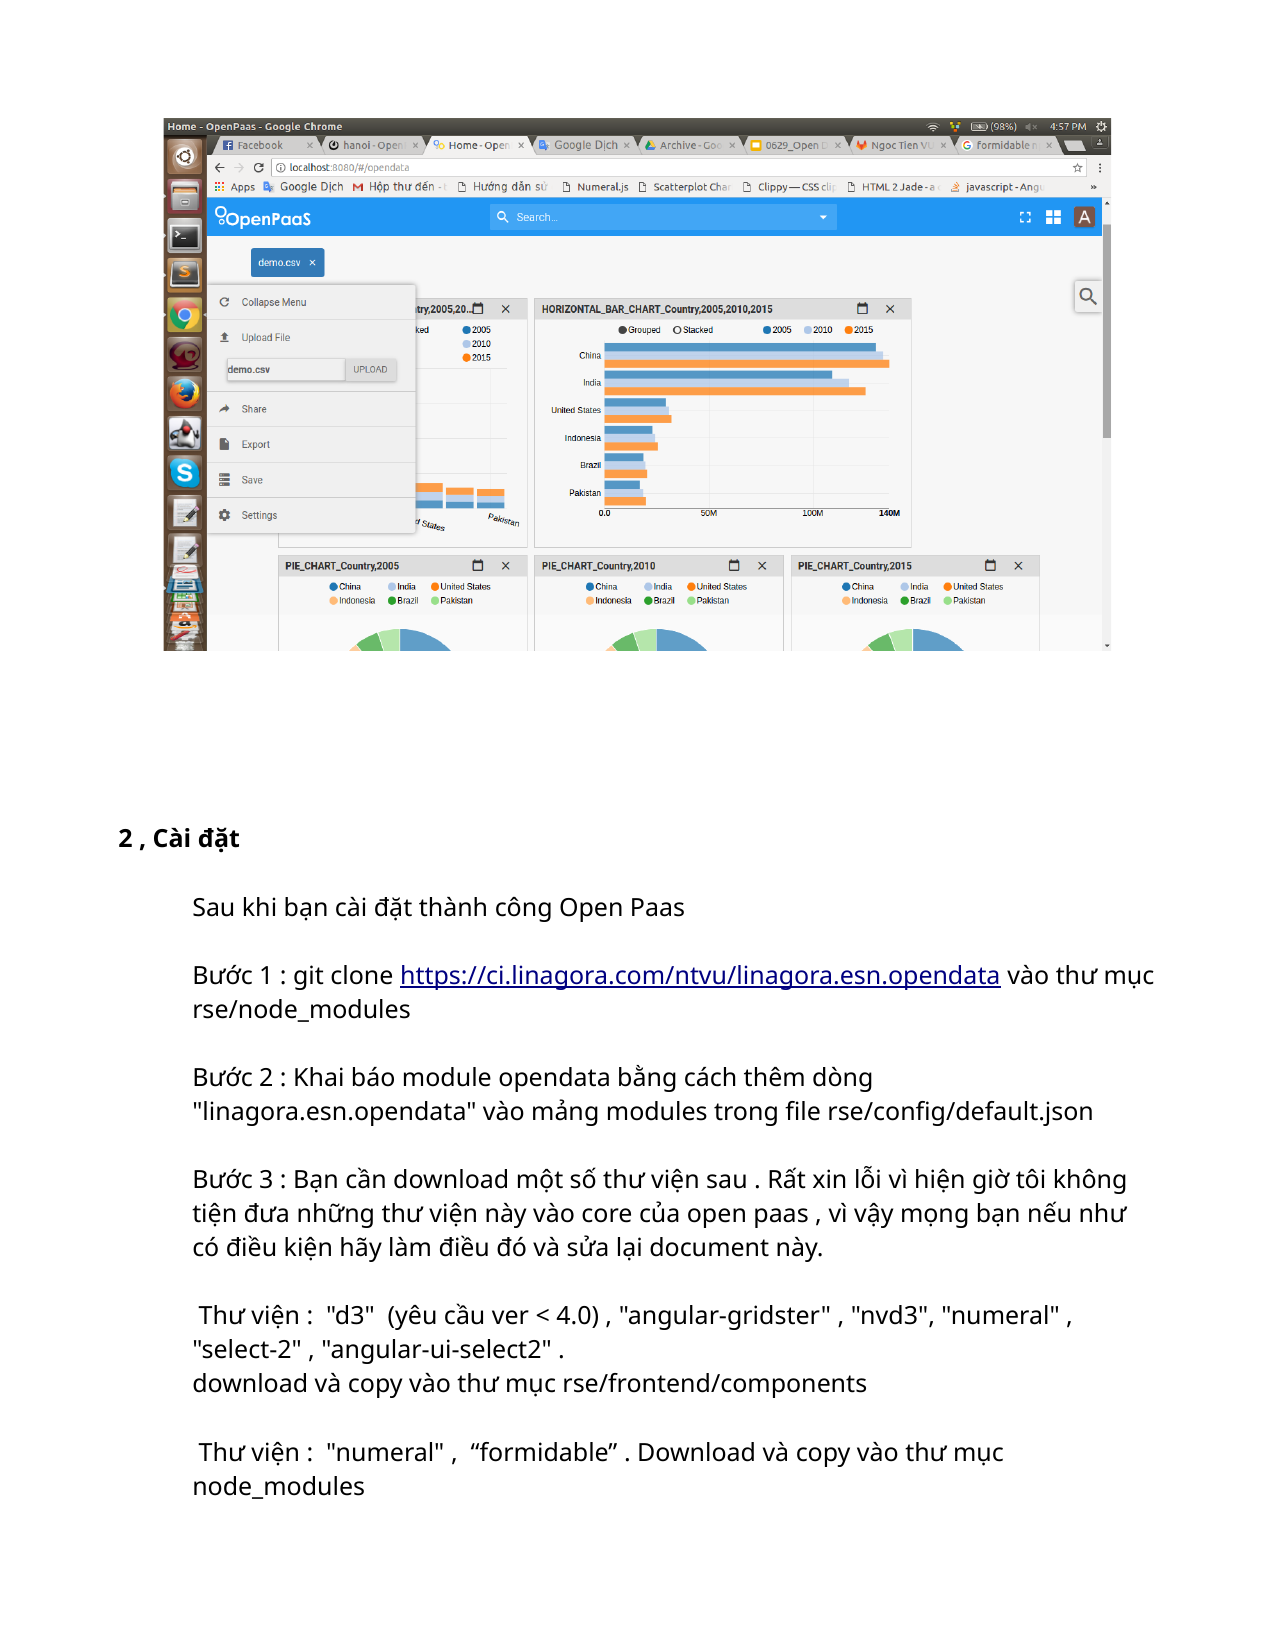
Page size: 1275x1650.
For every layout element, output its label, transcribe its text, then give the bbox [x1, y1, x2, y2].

picture [163, 118, 1112, 651]
text 2 , Cài đặt [118, 821, 1157, 855]
text Thư viện : "numeral" , “formidable” . Download và copy vào thư mục node_modules [192, 1434, 1157, 1502]
text Sau khi bạn cài đặt thành công Open Paas Bước 1 : git clone https://ci.linagora.com/ntvu/linagora.esn.opendata vào thư mục rse/node_modules [192, 889, 1157, 1059]
text Thư viện : "d3" (yêu cầu ver < 4.0) , "angular-gridster" , "nvd3", "numeral" , "select-2" , "angular-ui-select2" . [192, 1264, 1157, 1366]
text Bước 2 : Khai báo module opendata bằng cách thêm dòng "linagora.esn.opendata" vào mảng modules trong file rse/config/default.json [192, 1059, 1157, 1128]
text download và copy vào thư mục rse/frontend/components [192, 1366, 1157, 1400]
text Bước 3 : Bạn cần download một số thư viện sau . Rất xin lỗi vì hiện giờ tôi không tiện đưa những thư viện này vào core của open paas , vì vậy mọng bạn nếu như có điều kiện hãy làm điều đó và sửa lại document này. [192, 1162, 1157, 1264]
